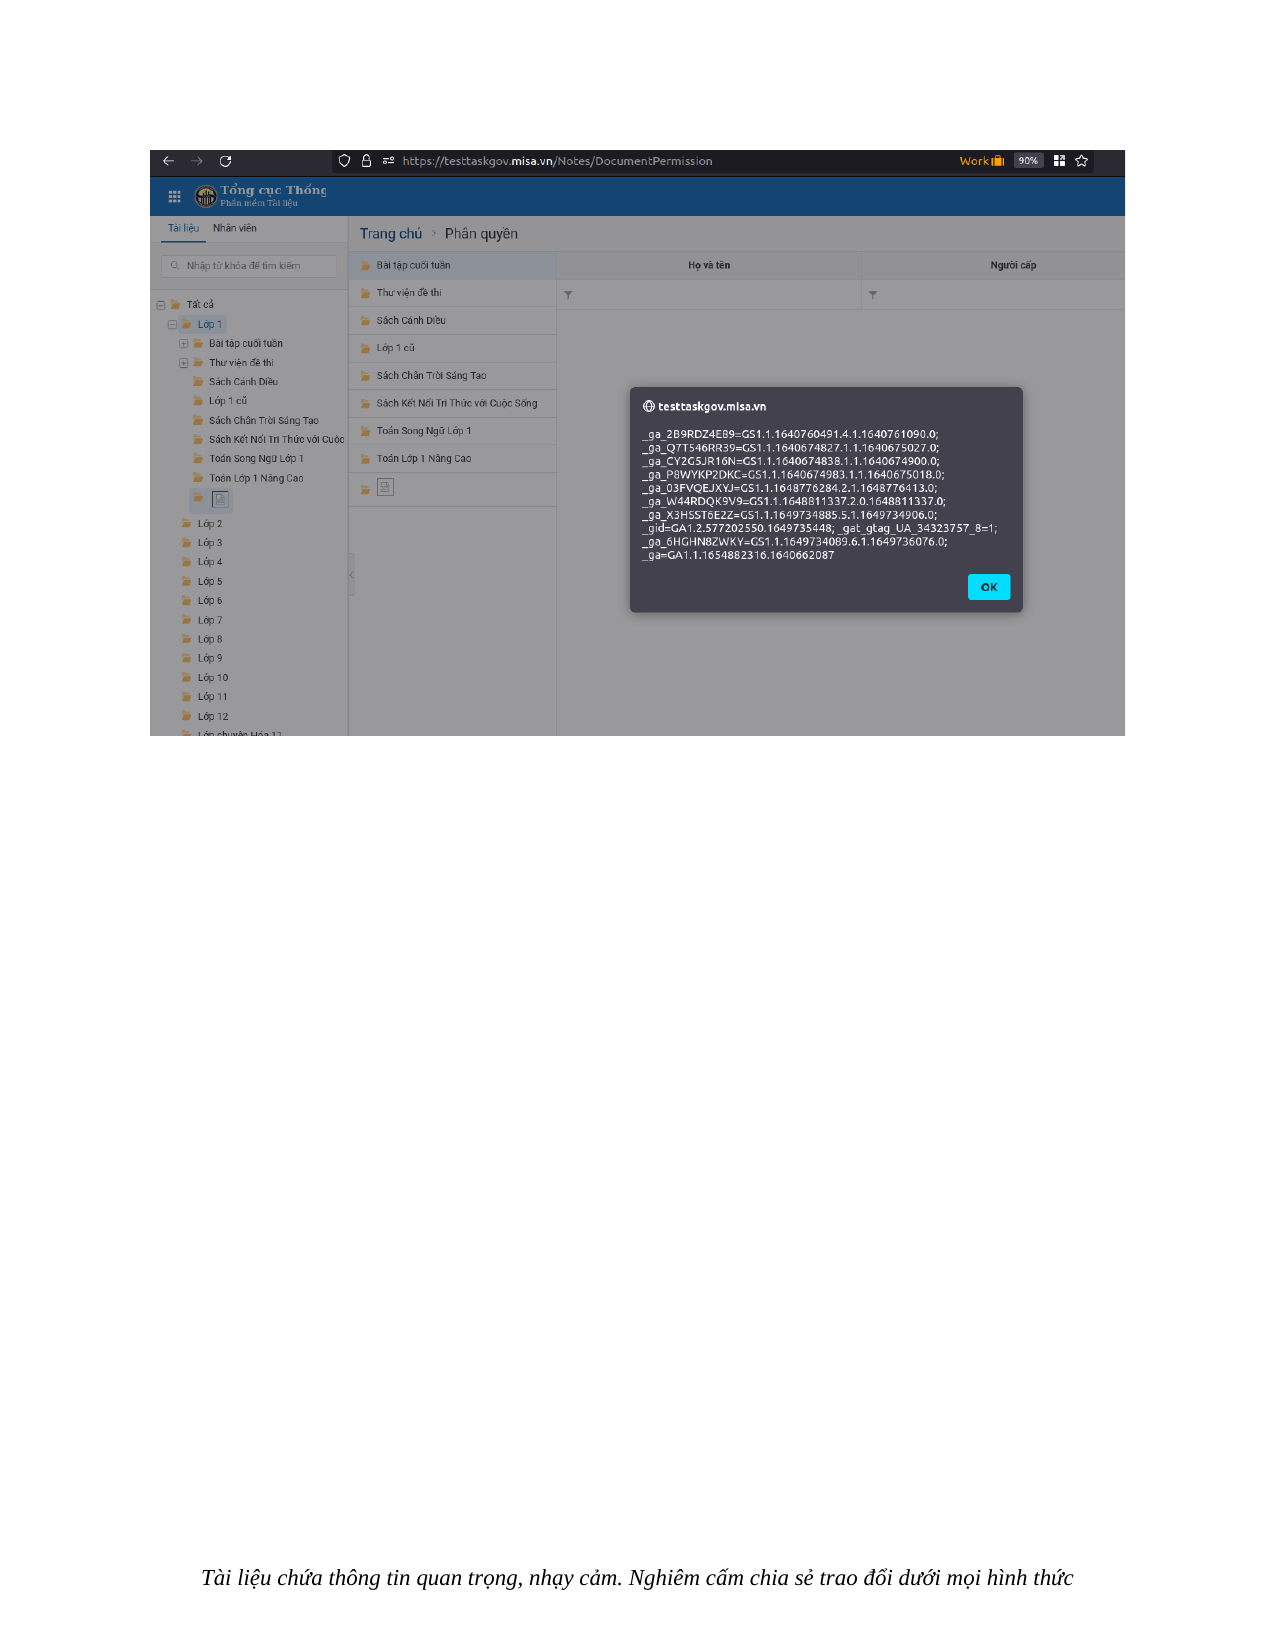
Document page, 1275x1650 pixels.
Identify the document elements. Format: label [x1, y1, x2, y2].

picture [150, 150, 1125, 736]
